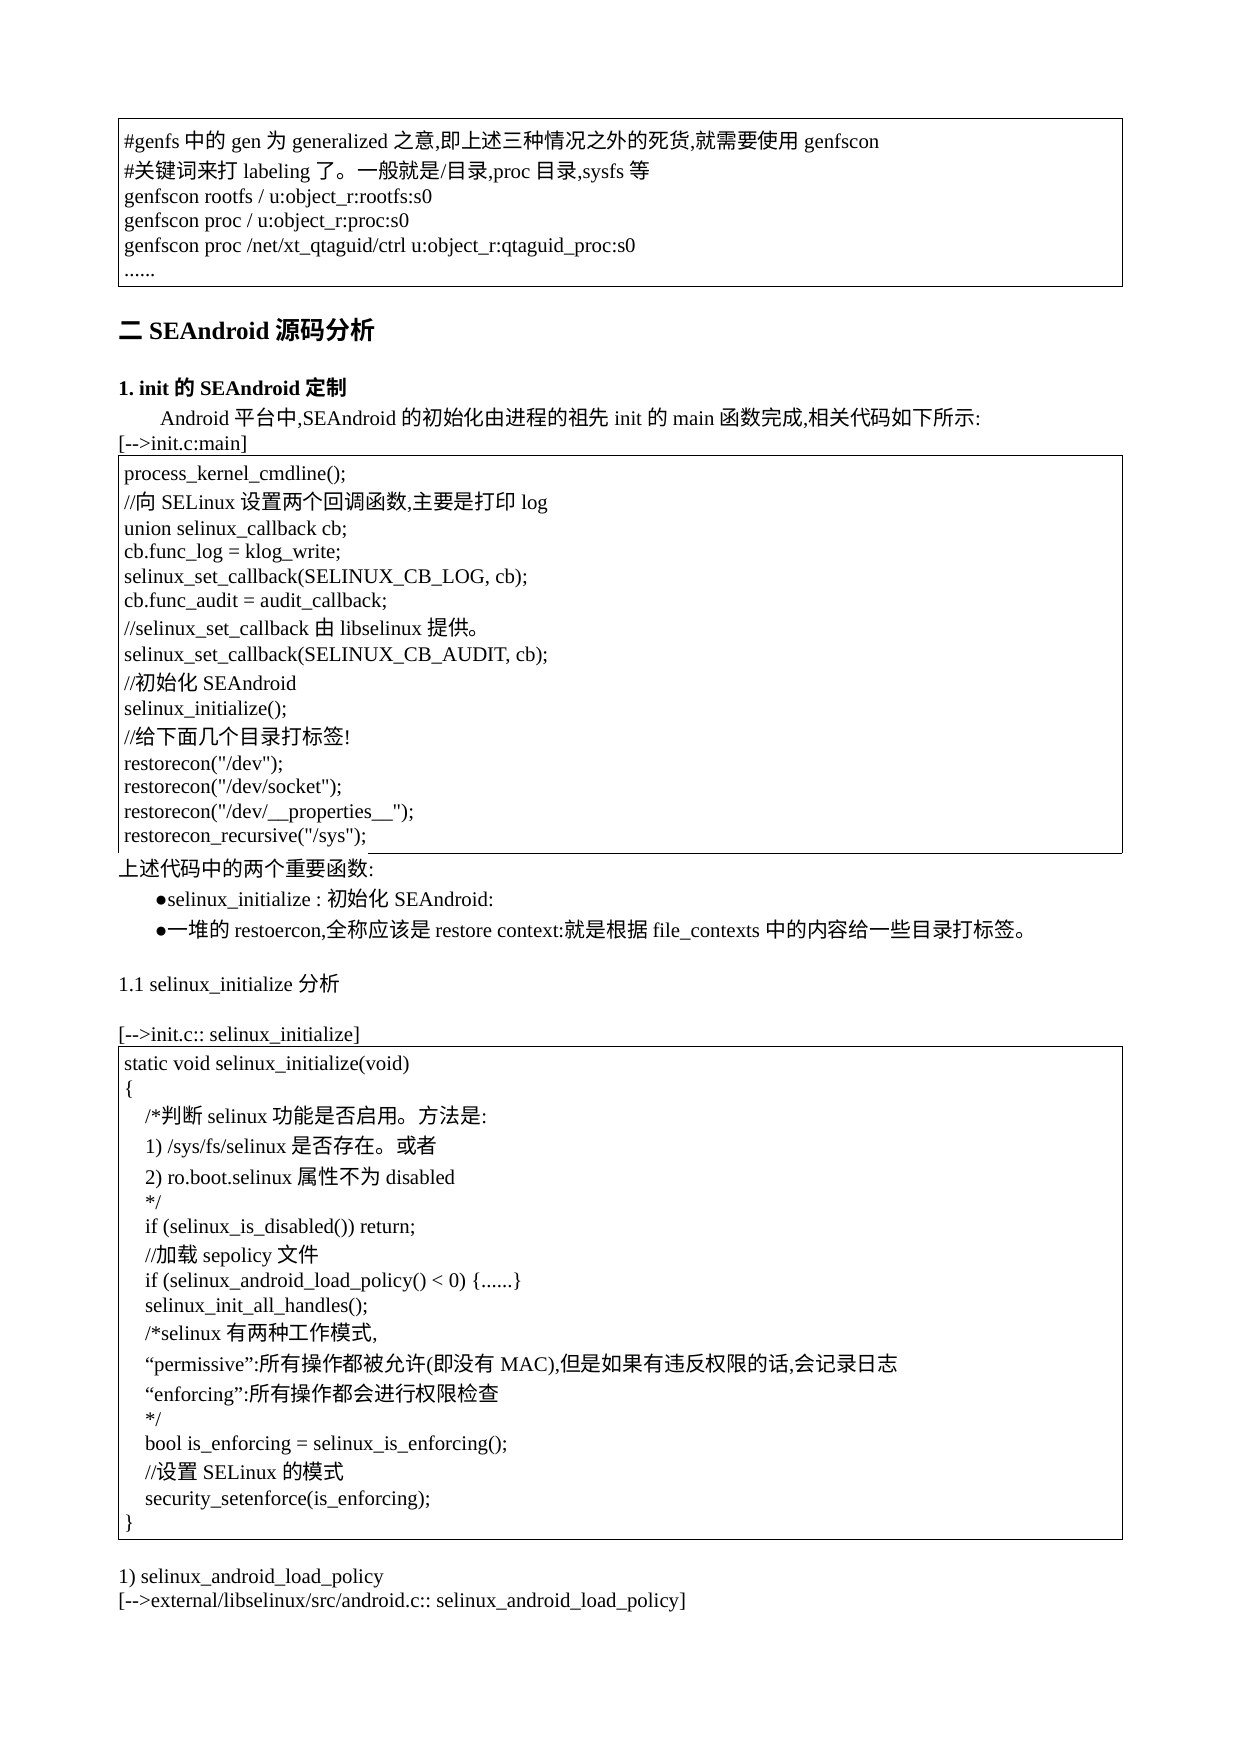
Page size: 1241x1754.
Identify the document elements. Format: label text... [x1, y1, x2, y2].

text 1.1 selinux_initialize 分析 [118, 967, 1122, 997]
table_header static void selinux_initialize(void) { /*判断 selinux 功能是否启用。方法是: 1) /sys/fs/selinux 是否存在。或者 2) ro.boot.selinux 属性不为 disabled */ if (selinux_is_disabled()) return; //加载 sepolicy 文件 if (selinux_android_load_policy() < 0) {......} selinux_init_all_handles(); /*selinux 有两种工作模式, “permissive”:所有操作都被允许(即没有 MAC),但是如果有违反权限的话,会记录日志 “enforcing”:所有操作都会进行权限检查 */ bool is_enforcing = selinux_is_enforcing(); //设置 SELinux 的模式 security_setenforce(is_enforcing); } [119, 1047, 1122, 1539]
text [-->init.c:main] [118, 431, 1122, 455]
table_header process_kernel_cmdline(); //向 SELinux 设置两个回调函数,主要是打印 log union selinux_callback cb; cb.func_log = klog_write; selinux_set_callback(SELINUX_CB_LOG, cb); cb.func_audit = audit_callback; //selinux_set_callback 由 libselinux 提供。 selinux_set_callback(SELINUX_CB_AUDIT, cb); //初始化 SEAndroid selinux_initialize(); //给下面几个目录打标签! restorecon("/dev"); restorecon("/dev/socket"); restorecon("/dev/__properties__"); restorecon_recursive("/sys"); [119, 456, 1122, 852]
text ●selinux_initialize : 初始化 SEAndroid: [118, 883, 1122, 913]
text [-->external/libselinux/src/android.c:: selinux_android_load_policy] [118, 1588, 1122, 1612]
text ●一堆的 restoercon,全称应该是 restore context:就是根据 file_contexts 中的内容给一些目录打标签。 [118, 913, 1122, 943]
table_header #genfs 中的 gen 为 generalized 之意,即上述三种情况之外的死货,就需要使用 genfscon #关键词来打 labeling 了。一般就是/目录,proc 目录,sysfs 等 genfscon rootfs / u:object_r:rootfs:s0 genfscon proc / u:object_r:proc:s0 genfscon proc /net/xt_qtaguid/ctrl u:object_r:qtaguid_proc:s0 ...... [119, 119, 1122, 286]
text Android 平台中,SEAndroid 的初始化由进程的祖先 init 的 main 函数完成,相关代码如下所示: [118, 401, 1122, 431]
text 二 SEAndroid 源码分析 [118, 311, 1122, 347]
text 1) selinux_android_load_policy [118, 1563, 1122, 1588]
text 上述代码中的两个重要函数: [118, 854, 1122, 883]
text 1. init 的 SEAndroid 定制 [118, 371, 1122, 401]
text [-->init.c:: selinux_initialize] [118, 1021, 1122, 1046]
